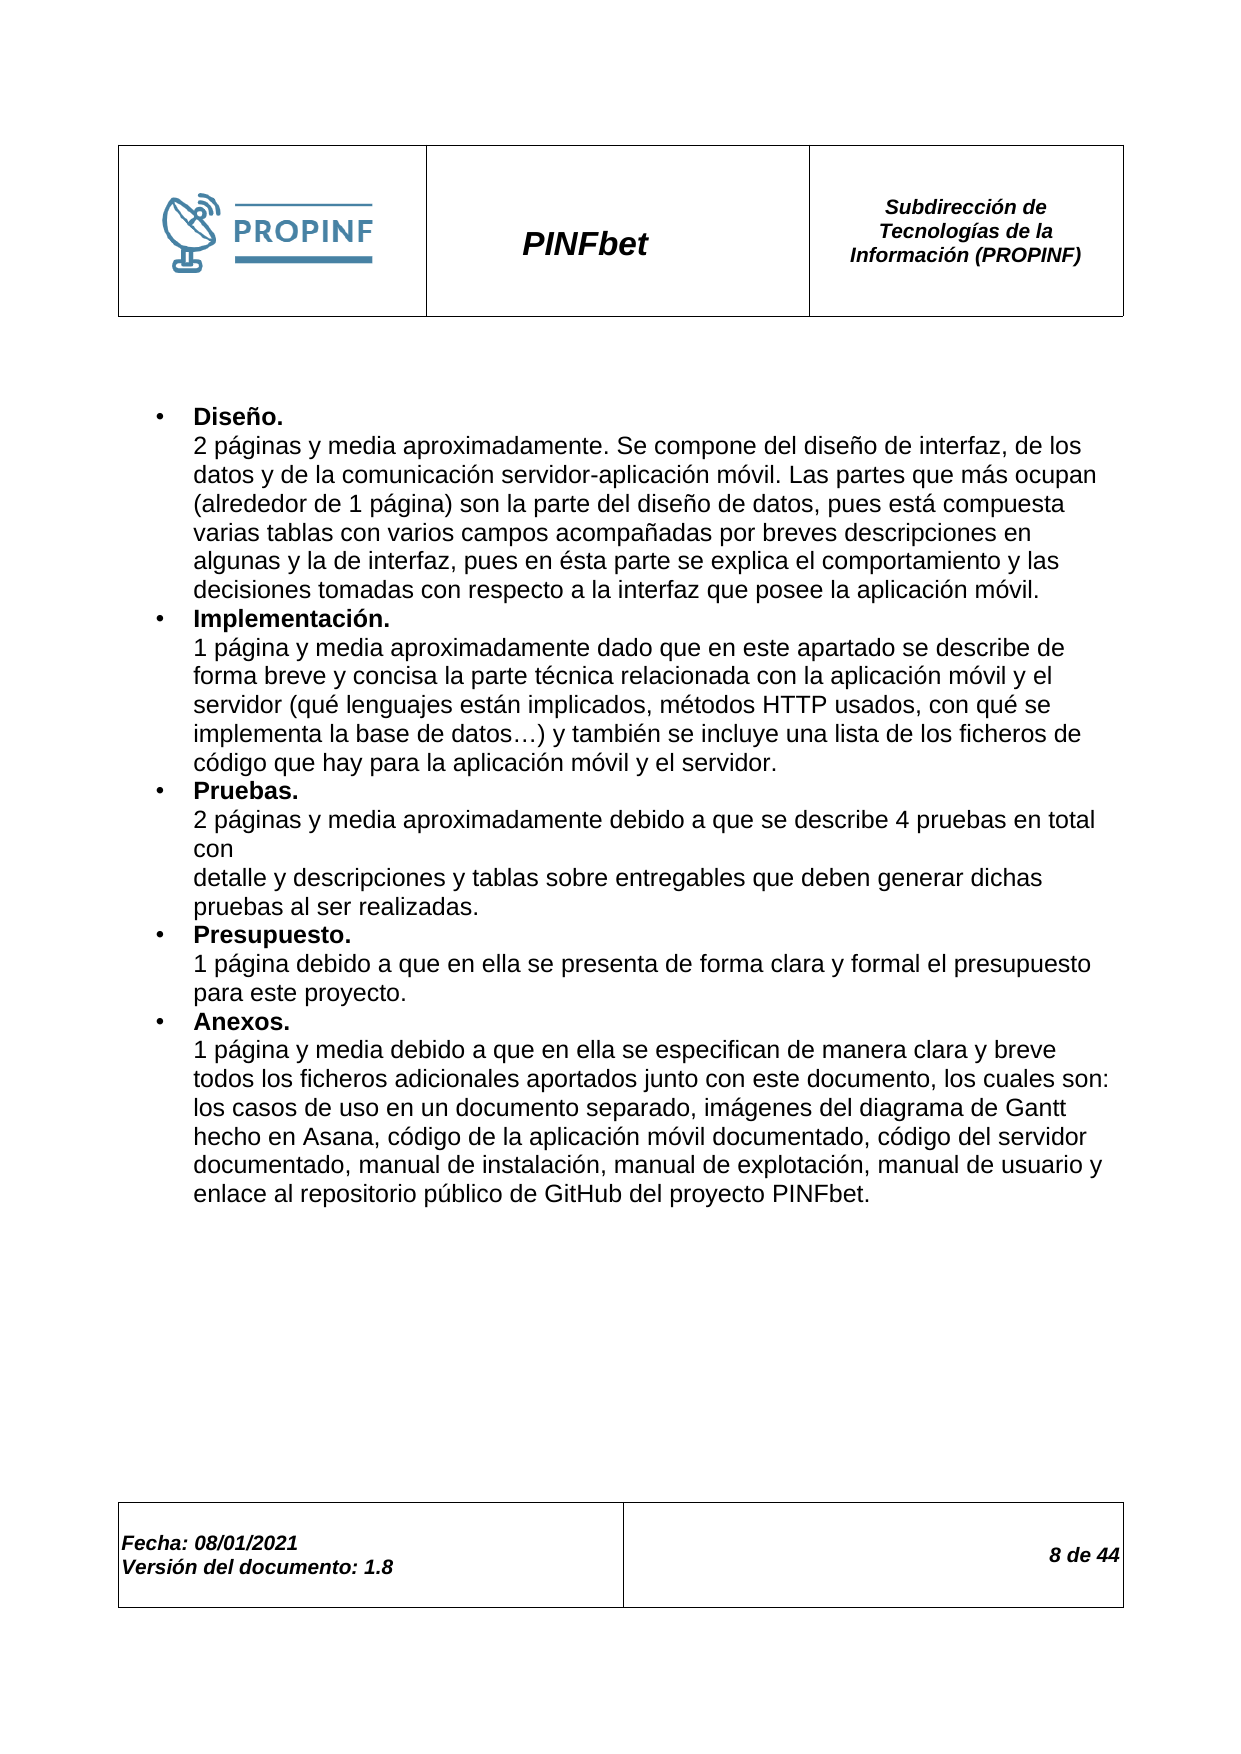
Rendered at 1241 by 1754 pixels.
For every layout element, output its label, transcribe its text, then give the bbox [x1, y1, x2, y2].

list Diseño. 2 páginas y media aproximadamente. Se compone del diseño de interfaz, de los datos y de la comunicación servidor-aplicación móvil. Las partes que más ocupan (alrededor de 1 página) son la parte del diseño de datos, pues está compuesta varias tablas con varios campos acompañadas por breves descripciones en [156, 402, 1122, 546]
list todos los ficheros adicionales aportados junto con este documento, los cuales son: los casos de uso en un documento separado, imágenes del diagrama de Gantt [156, 1064, 1122, 1122]
list Pruebas. [156, 776, 1122, 805]
list 1 página debido a que en ella se presenta de forma clara y formal el presupuesto para este proyecto. [156, 949, 1122, 1007]
list hecho en Asana, código de la aplicación móvil documentado, código del servidor documentado, manual de instalación, manual de explotación, manual de usuario y enlace al repositorio público de GitHub del proyecto PINFbet. [156, 1122, 1122, 1208]
list 1 página y media debido a que en ella se especifican de manera clara y breve [156, 1035, 1122, 1064]
picture [126, 170, 414, 301]
list 2 páginas y media aproximadamente debido a que se describe 4 pruebas en total con [156, 805, 1122, 863]
list Implementación. 1 página y media aproximadamente dado que en este apartado se describe de forma breve y concisa la parte técnica relacionada con la aplicación móvil y el [156, 604, 1122, 690]
list Presupuesto. [156, 920, 1122, 949]
list detalle y descripciones y tablas sobre entregables que deben generar dichas [156, 863, 1122, 891]
list Anexos. [156, 1007, 1122, 1035]
list pruebas al ser realizadas. [156, 891, 1122, 920]
list implementa la base de datos…) y también se incluye una lista de los ficheros de código que hay para la aplicación móvil y el servidor. [156, 719, 1122, 776]
list servidor (qué lenguajes están implicados, métodos HTTP usados, con qué se [156, 690, 1122, 719]
list algunas y la de interfaz, pues en ésta parte se explica el comportamiento y las [156, 546, 1122, 575]
list decisiones tomadas con respecto a la interfaz que posee la aplicación móvil. [156, 575, 1122, 604]
